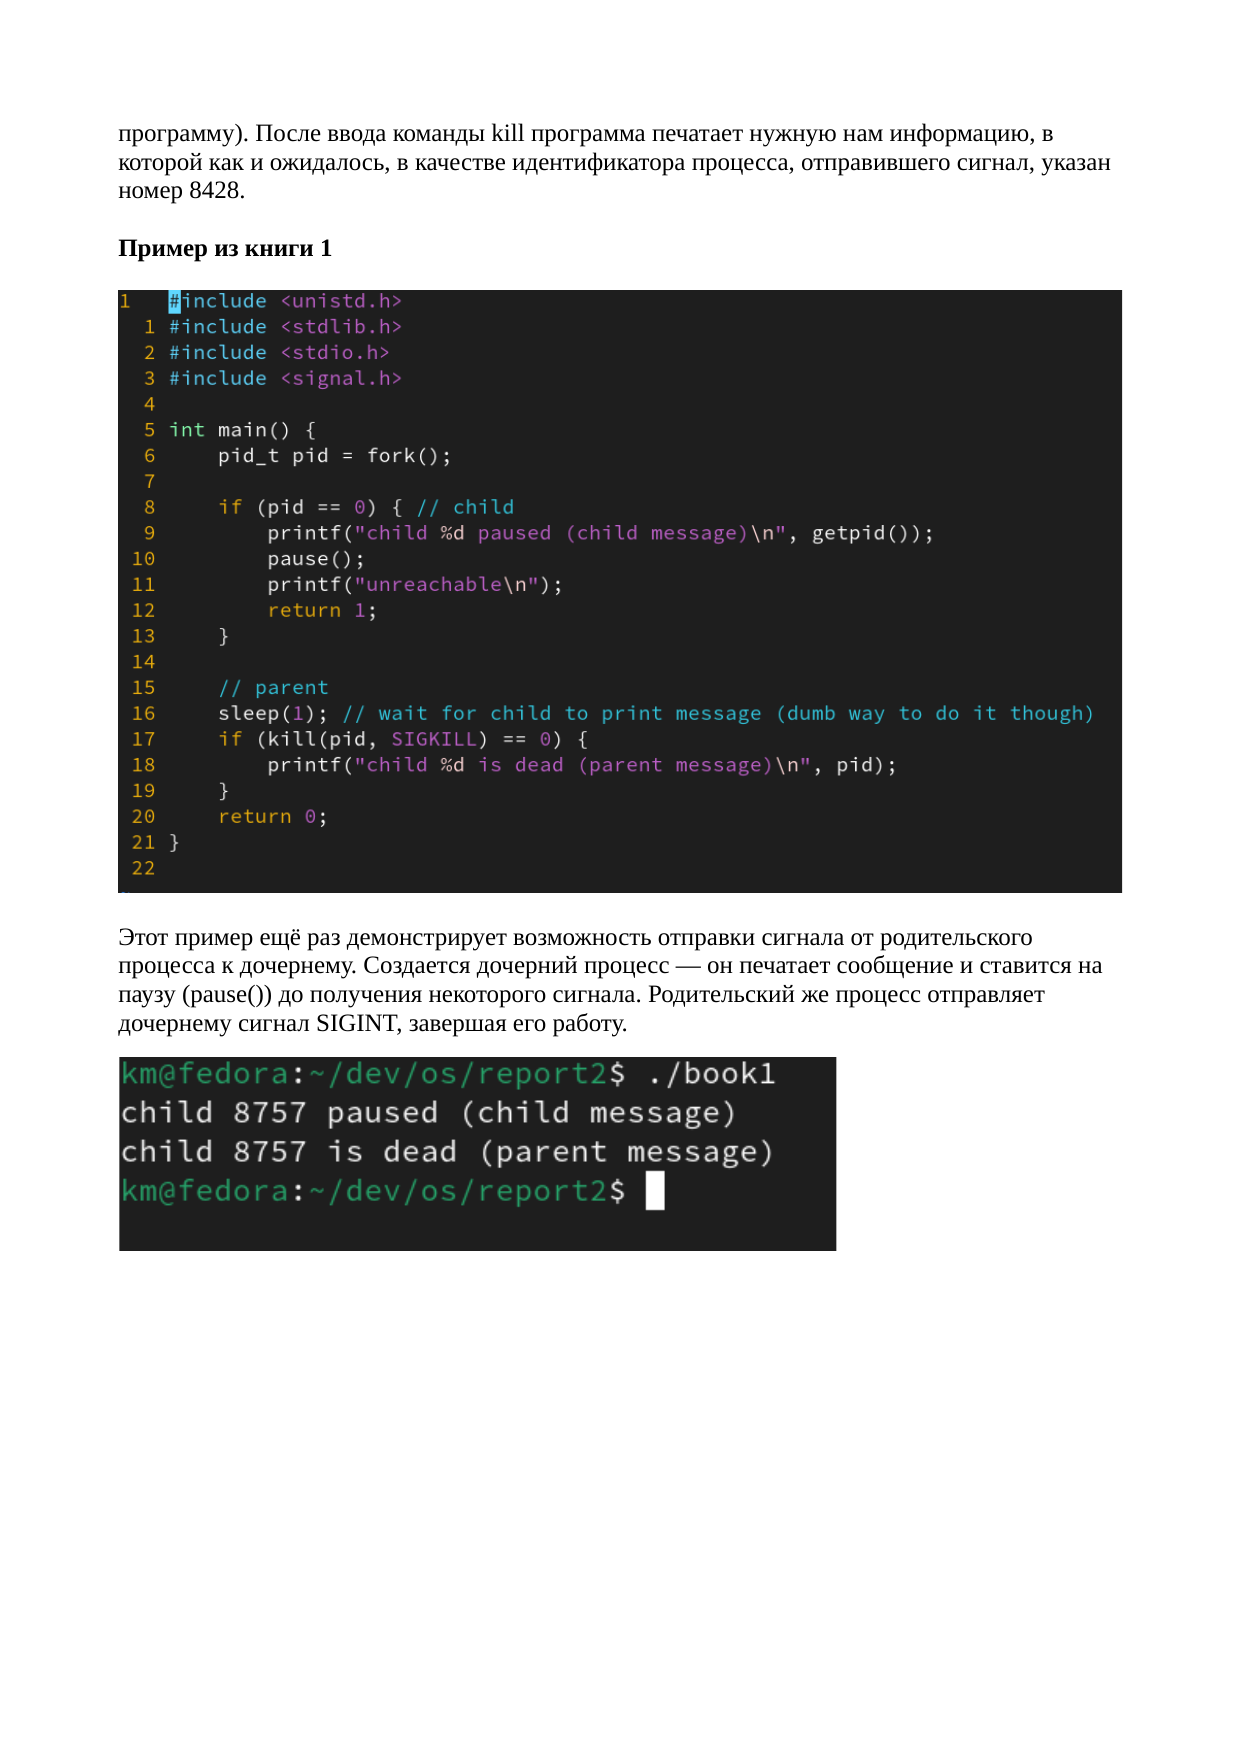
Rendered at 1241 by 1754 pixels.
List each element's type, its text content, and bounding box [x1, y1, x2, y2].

text программу). После ввода команды kill программа печатает нужную нам информацию, в которой как и ожидалось, в качестве идентификатора процесса, отправившего сигнал, указан номер 8428. [118, 118, 1122, 204]
picture [118, 290, 1123, 893]
picture [119, 1057, 837, 1251]
text Пример из книги 1 [118, 233, 1122, 262]
text Этот пример ещё раз демонстрирует возможность отправки сигнала от родительского процесса к дочернему. Создается дочерний процесс — он печатает сообщение и ставится на паузу (pause()) до получения некоторого сигнала. Родительский же процесс отправляет дочернему сигнал SIGINT, завершая его работу. [118, 922, 1122, 1037]
